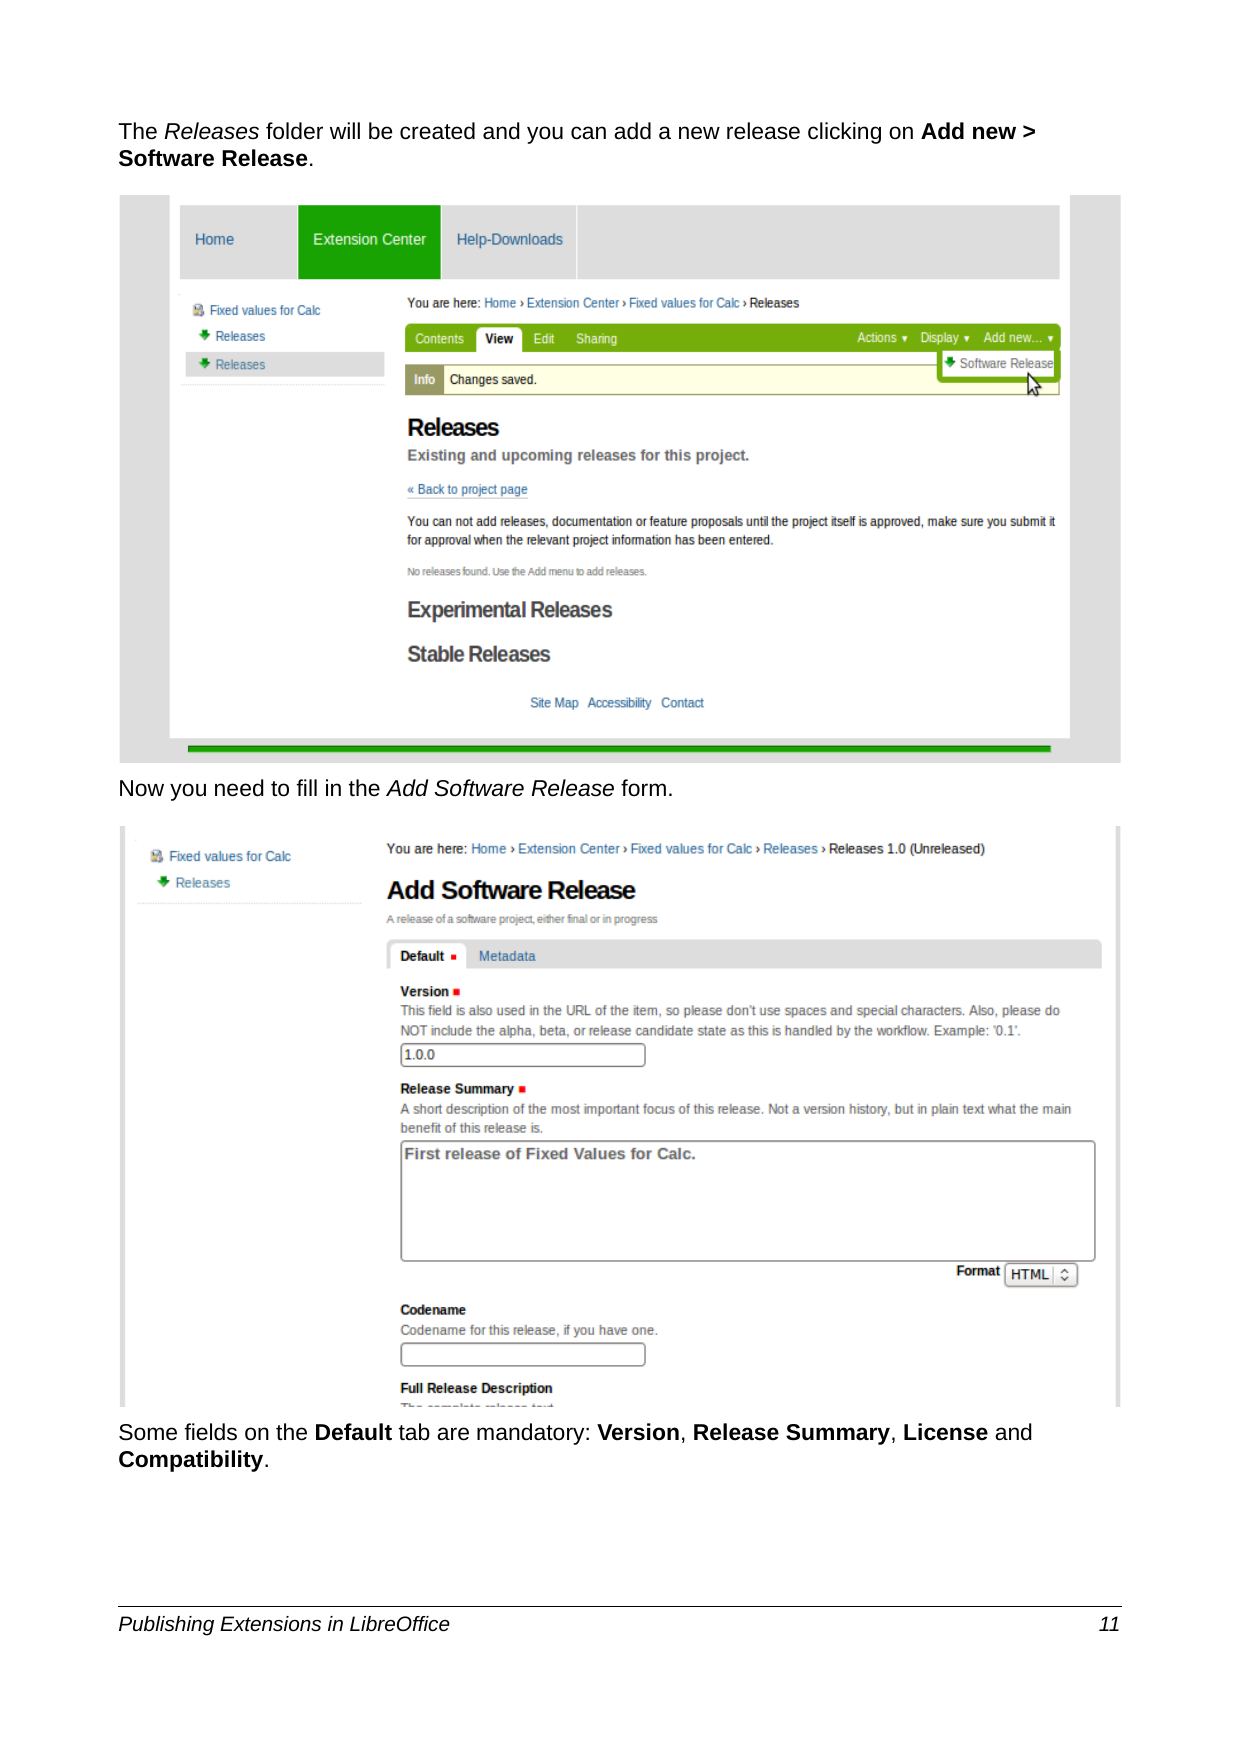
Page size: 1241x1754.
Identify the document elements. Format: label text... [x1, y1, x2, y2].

text The Releases folder will be created and you can add a new release clicking on Add new > Software Release. [118, 118, 1122, 171]
text Some fields on the Default tab are mandatory: Version, Release Summary, License and Compatibility. [118, 1419, 1122, 1472]
text Now you need to fill in the Add Software Release form. [118, 775, 1122, 802]
picture [119, 195, 1121, 763]
picture [119, 826, 1121, 1407]
